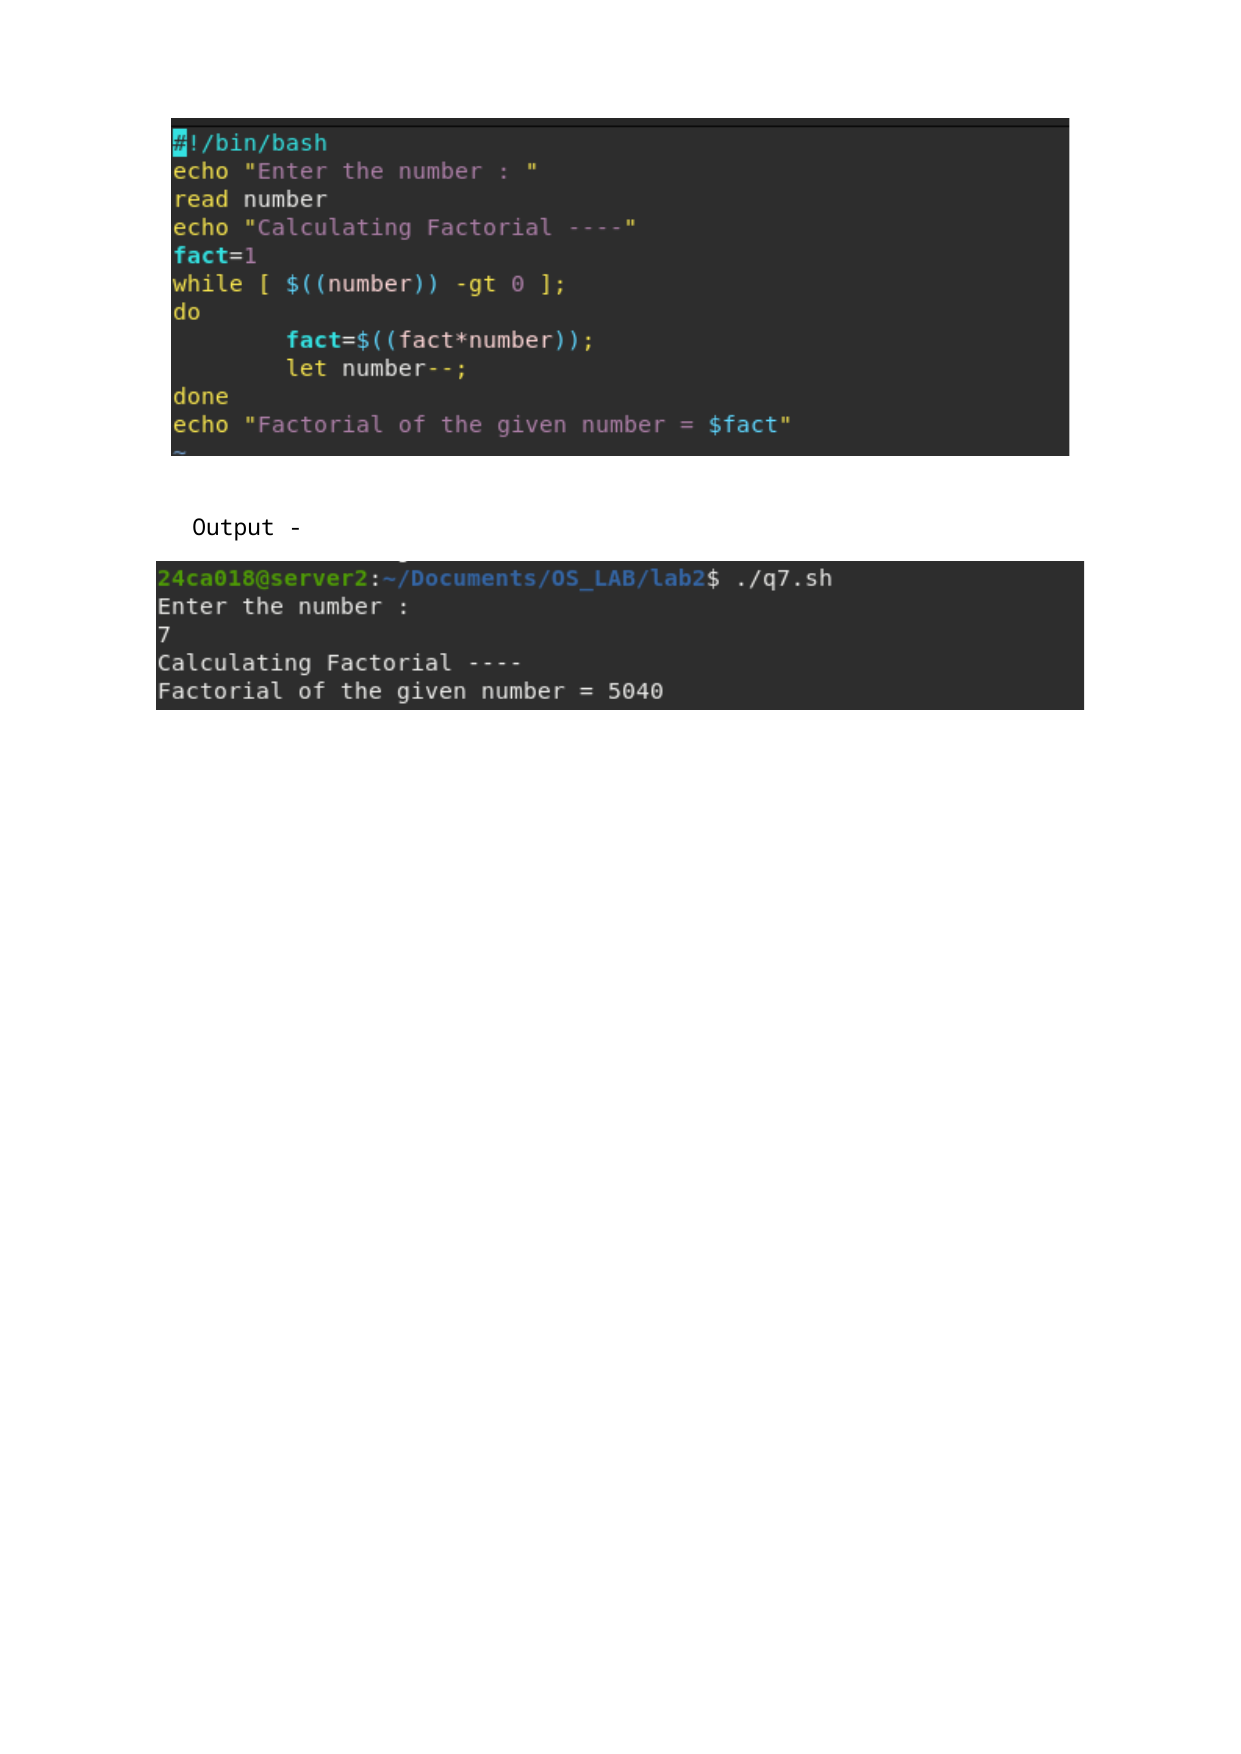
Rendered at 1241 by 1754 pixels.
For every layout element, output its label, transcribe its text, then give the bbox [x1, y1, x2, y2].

text Output - [118, 511, 1122, 542]
picture [156, 561, 1085, 710]
picture [171, 118, 1070, 456]
